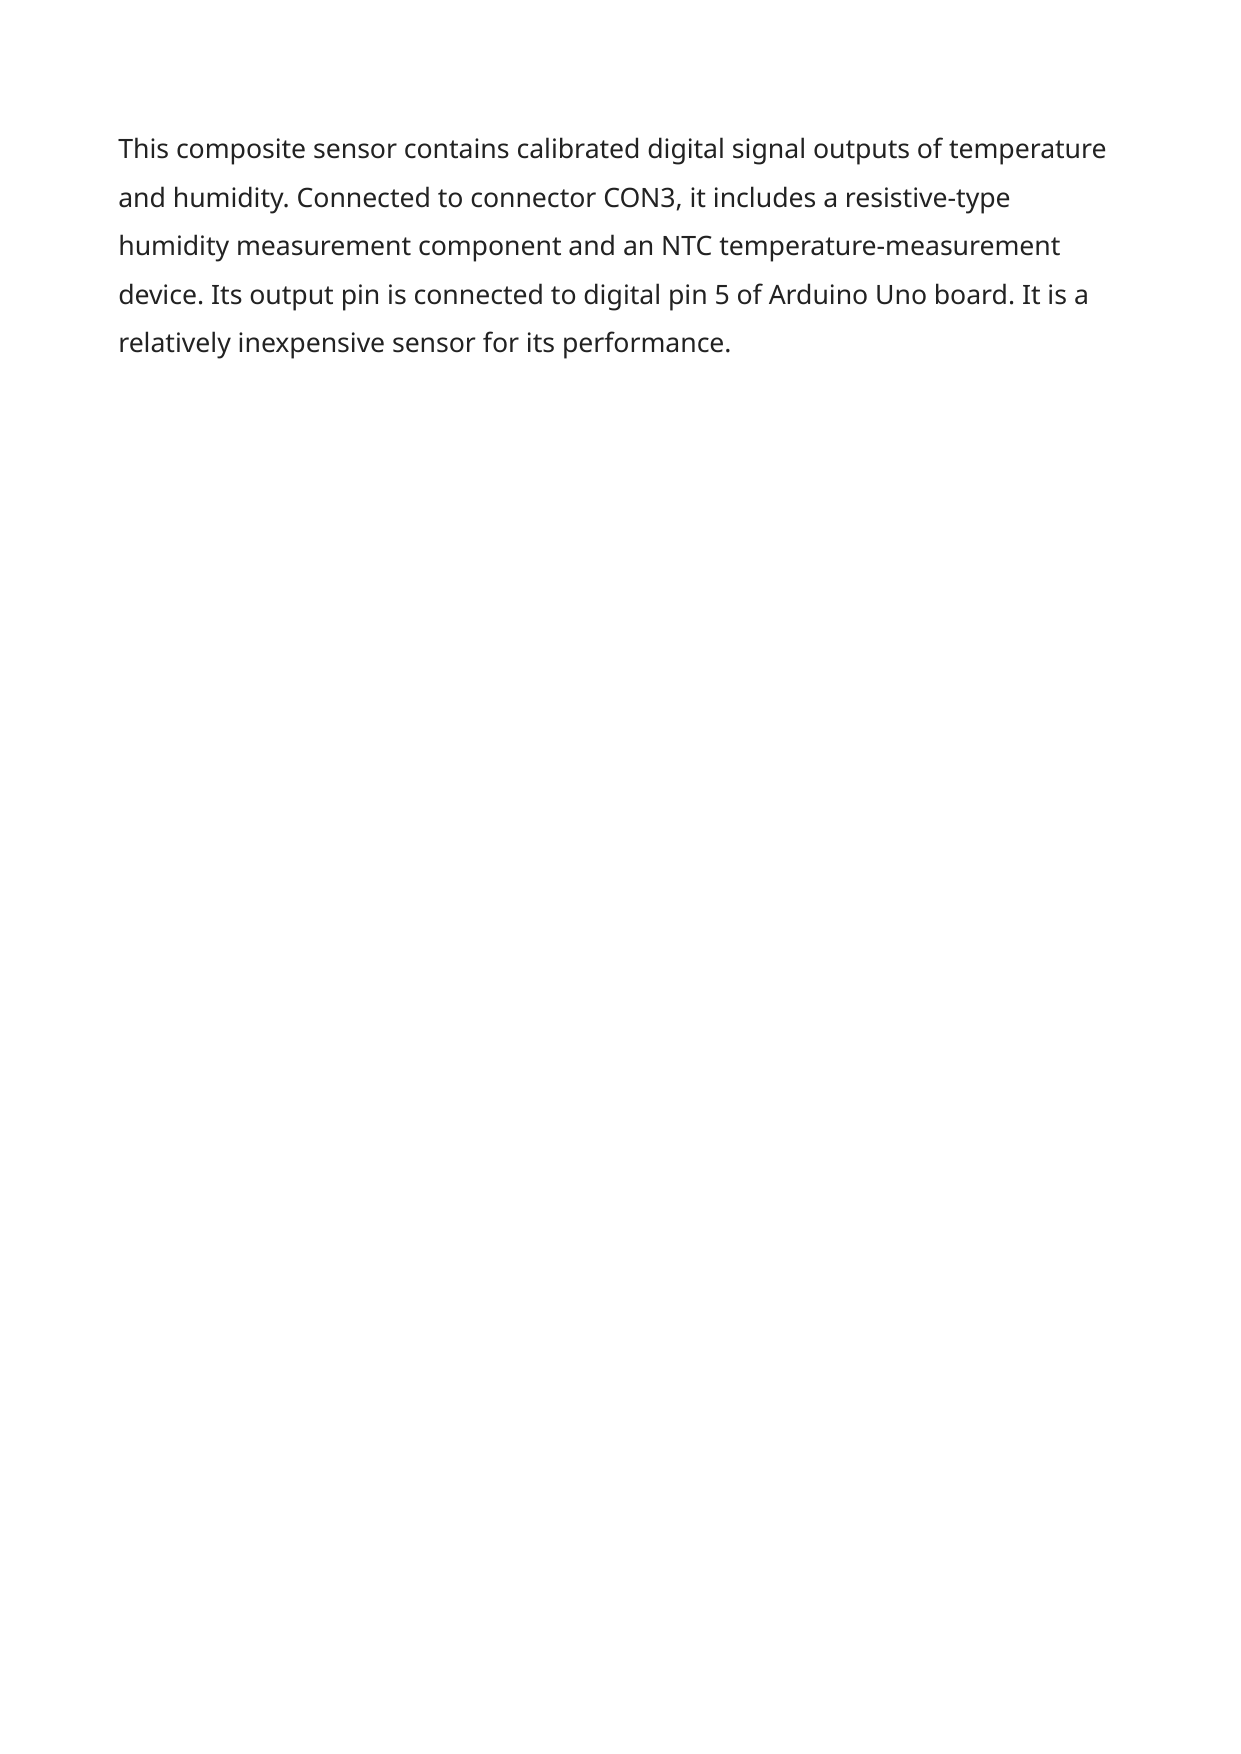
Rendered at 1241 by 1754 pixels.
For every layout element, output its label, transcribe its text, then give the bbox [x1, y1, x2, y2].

text This composite sensor contains calibrated digital signal outputs of temperature and humidity. Connected to connector CON3, it includes a resistive-type humidity measurement component and an NTC temperature-measurement device. Its output pin is connected to digital pin 5 of Arduino Uno board. It is a relatively inexpensive sensor for its performance. [118, 118, 1122, 360]
